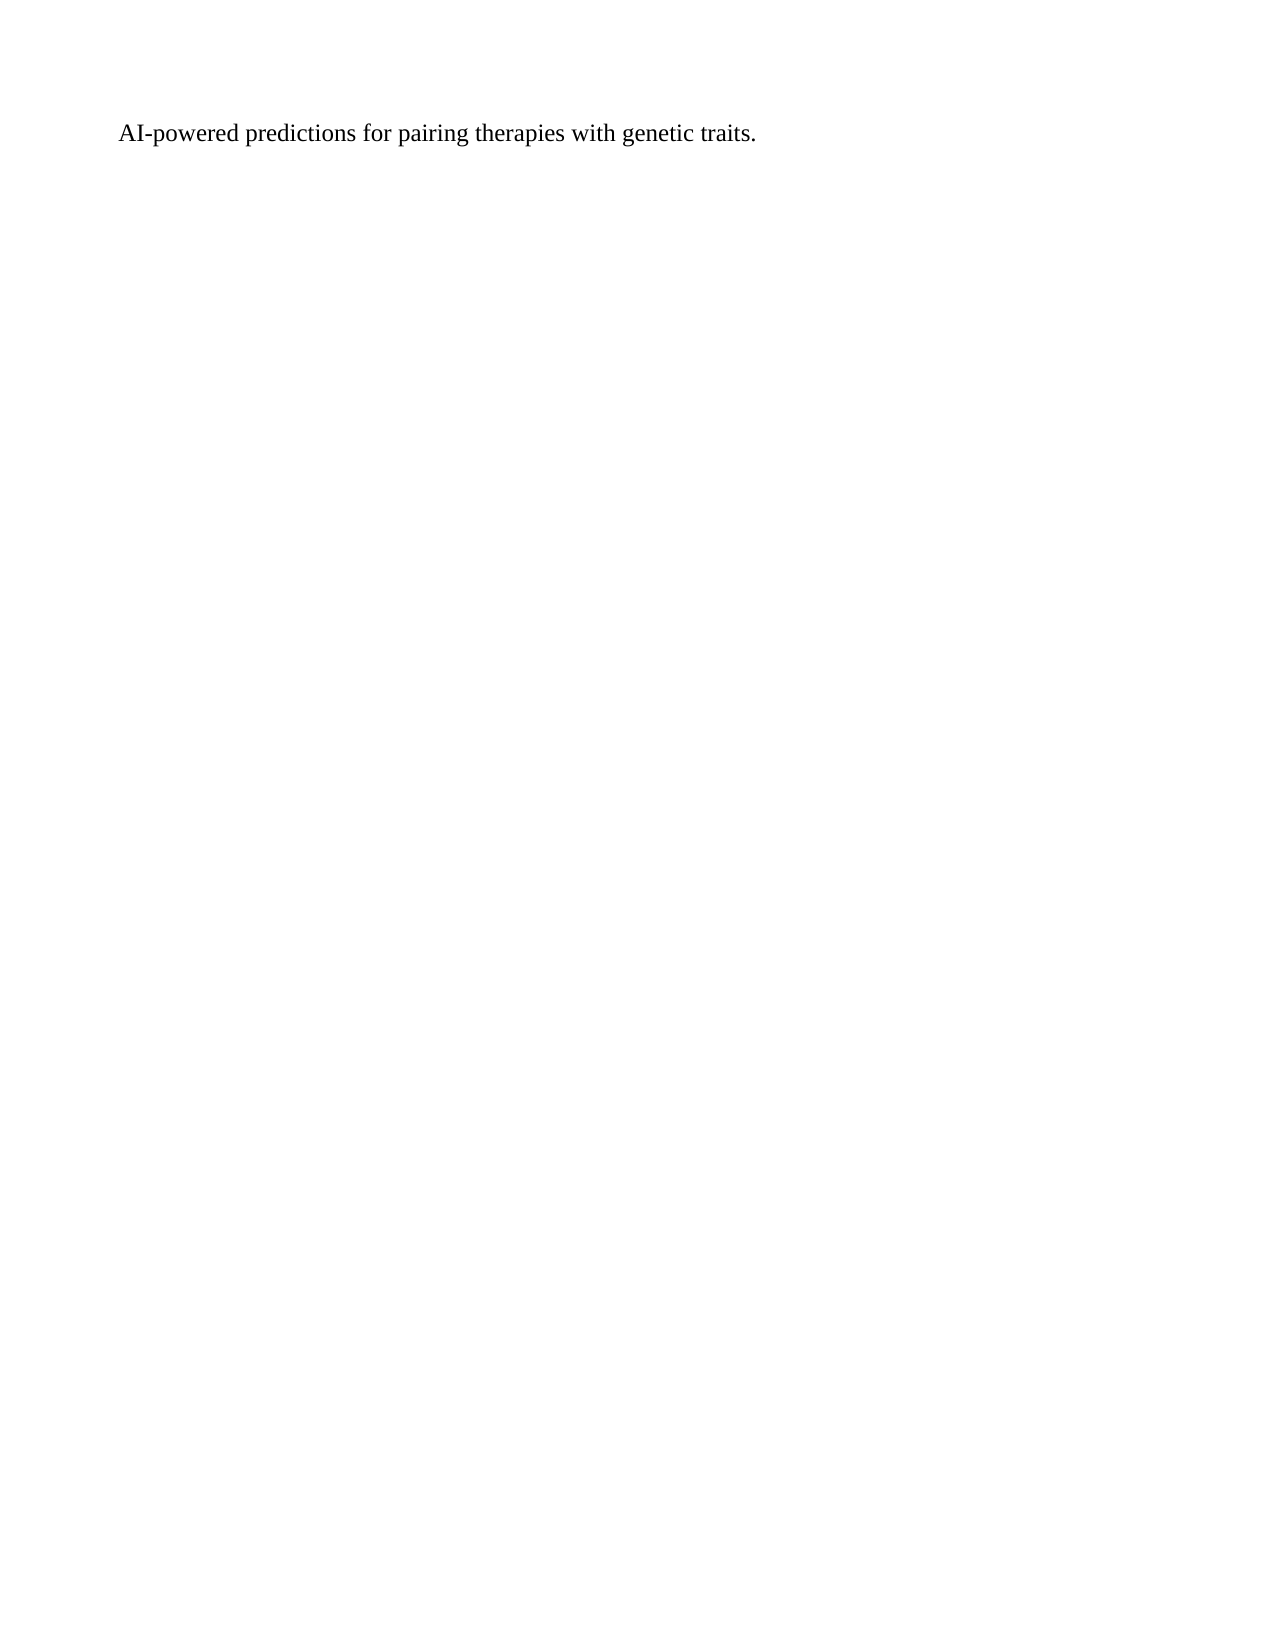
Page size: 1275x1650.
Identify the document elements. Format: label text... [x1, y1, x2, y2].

text AI-powered predictions for pairing therapies with genetic traits. [118, 118, 1157, 147]
